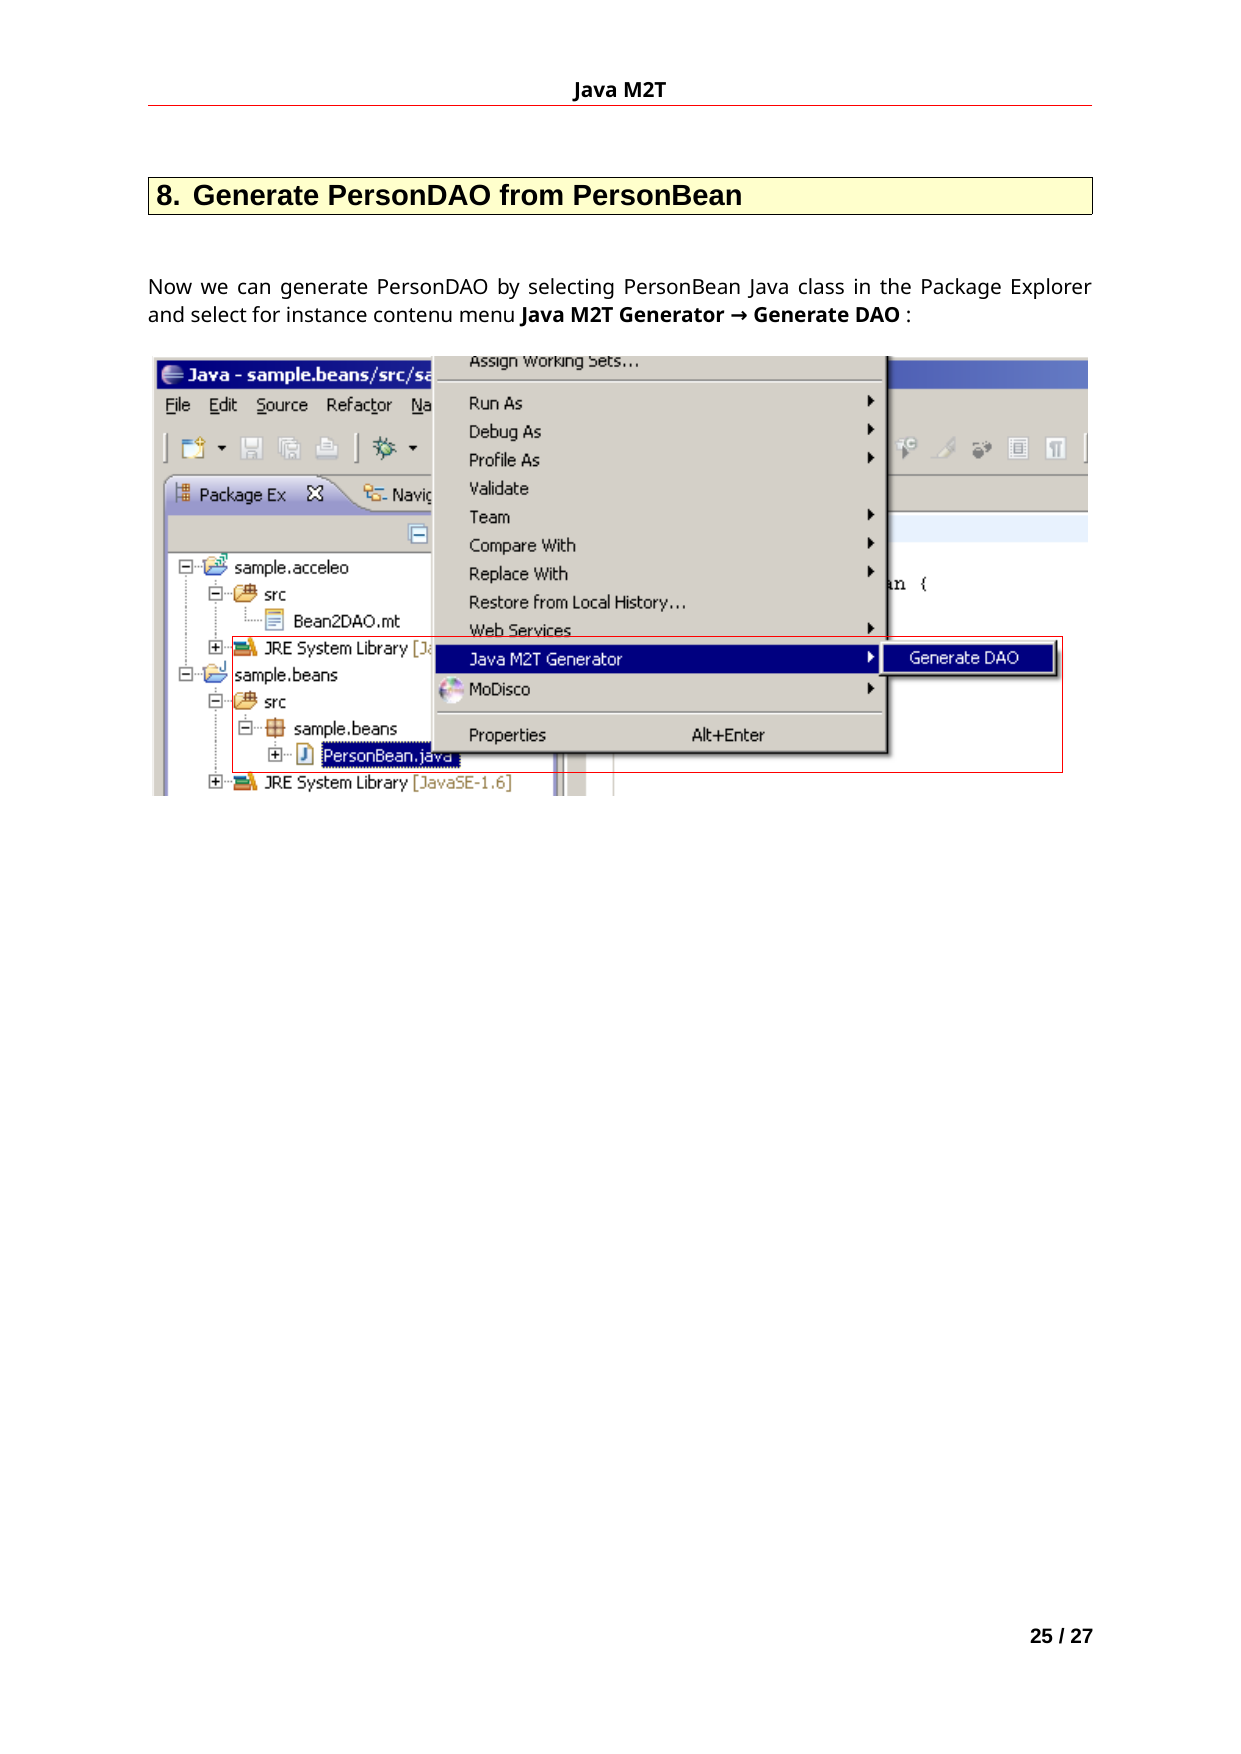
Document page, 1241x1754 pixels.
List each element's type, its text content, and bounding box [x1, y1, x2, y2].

subtitle Generate PersonDAO from PersonBean [149, 178, 1092, 214]
text Now we can generate PersonDAO by selecting PersonBean Java class in the Package Explorer and select for instance contenu menu Java M2T Generator → Generate DAO : [148, 272, 1092, 328]
